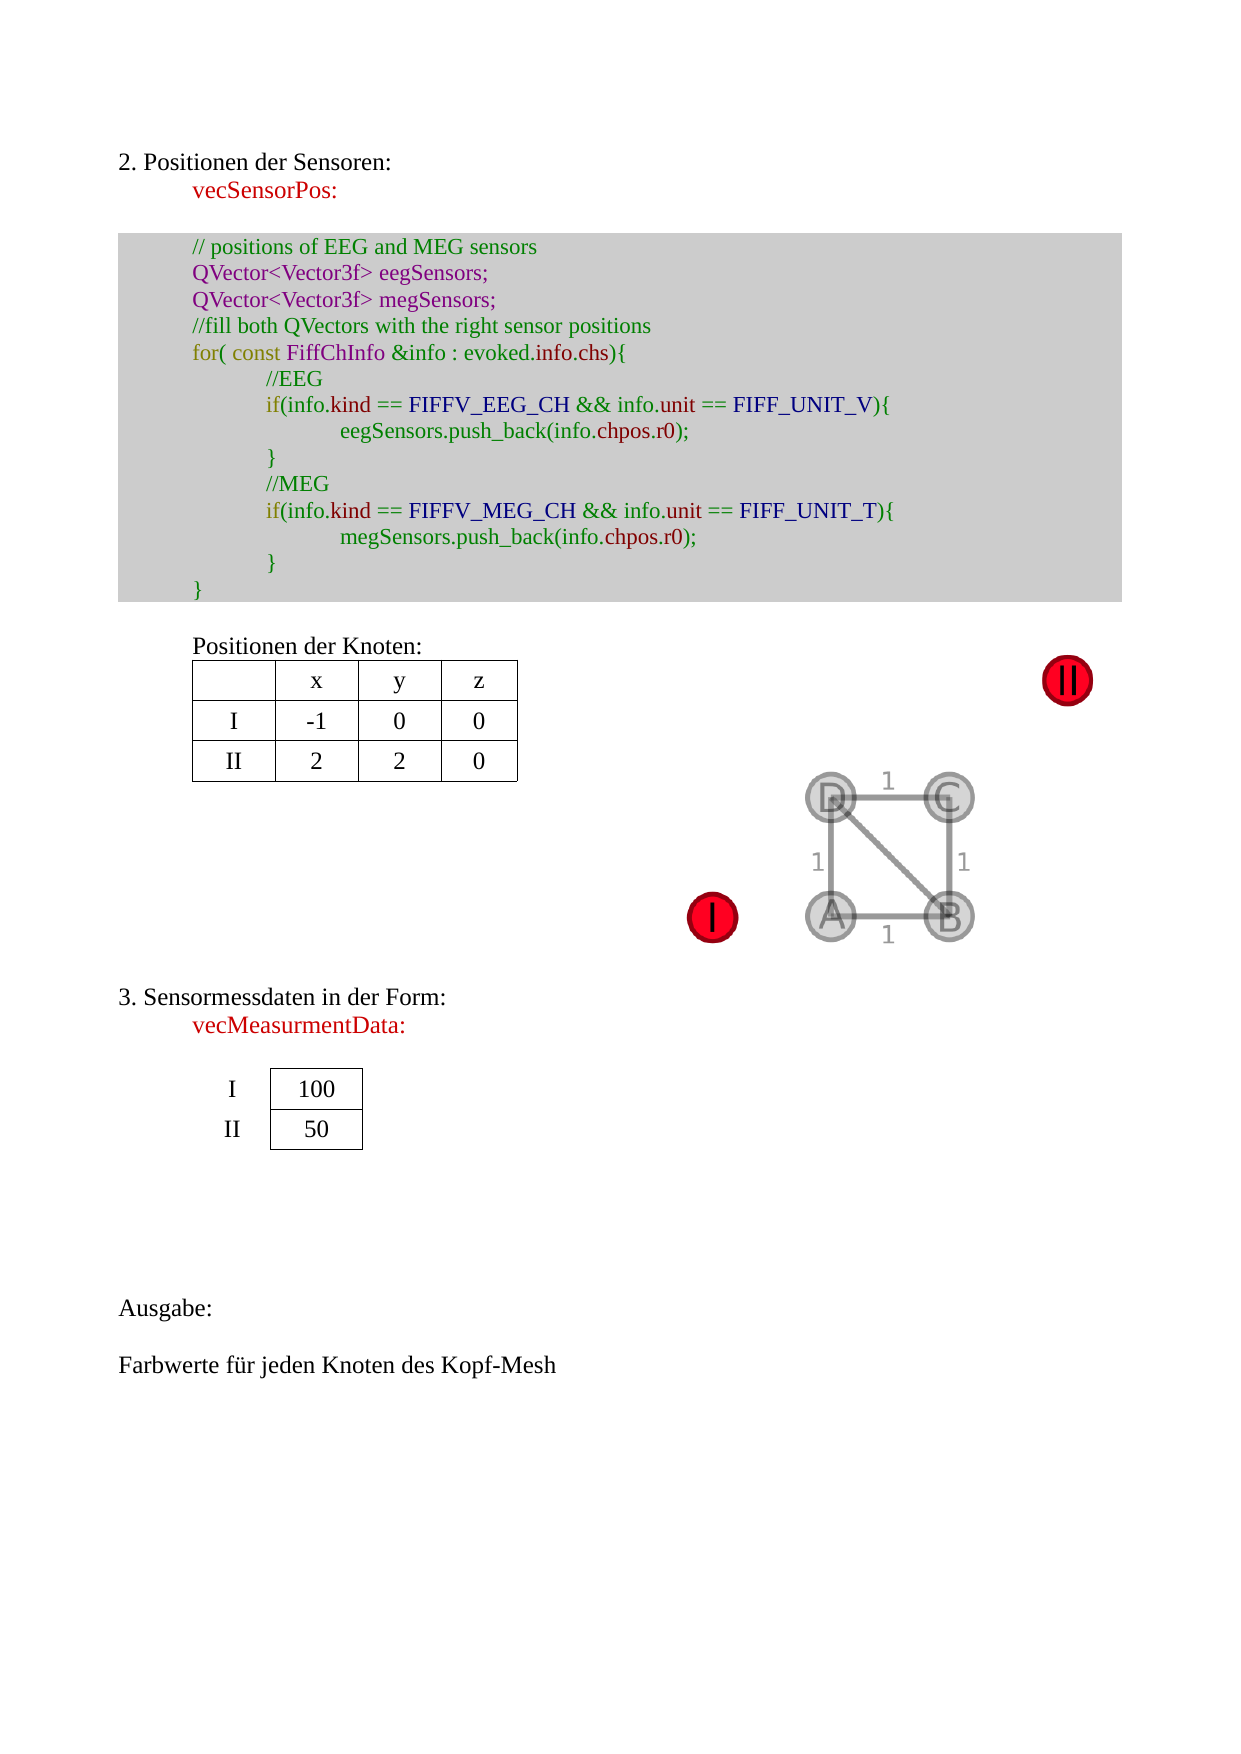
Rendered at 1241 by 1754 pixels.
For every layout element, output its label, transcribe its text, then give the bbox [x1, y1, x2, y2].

table_cell I [193, 701, 275, 740]
table_cell II [193, 741, 275, 781]
text if(info.kind == FIFFV_MEG_CH && info.unit == FIFF_UNIT_T){ [118, 497, 1122, 523]
table_header y [359, 661, 441, 700]
table_cell 2 [276, 741, 358, 781]
text // positions of EEG and MEG sensors [118, 233, 1122, 259]
table_cell 0 [442, 741, 517, 781]
text QVector<Vector3f> megSensors; [118, 286, 1122, 312]
text 3. Sensormessdaten in der Form: [118, 982, 1122, 1011]
table_cell -1 [276, 701, 358, 740]
text 2. Positionen der Sensoren: [118, 147, 1122, 176]
text } [118, 576, 1122, 602]
table_header [193, 661, 275, 700]
table_header x [276, 661, 358, 700]
text vecSensorPos: [118, 176, 1122, 204]
text Positionen der Knoten: [118, 631, 1122, 659]
text //MEG [118, 470, 1122, 497]
text vecMeasurmentData: [118, 1011, 1122, 1039]
table_cell 0 [442, 701, 517, 740]
table_header z [442, 661, 517, 700]
text //fill both QVectors with the right sensor positions [118, 312, 1122, 338]
picture [675, 649, 1100, 950]
text Ausgabe: [118, 1293, 1122, 1321]
table_cell II [194, 1109, 270, 1149]
text for( const FiffChInfo &info : evoked.info.chs){ [118, 338, 1122, 365]
table_header I [194, 1068, 270, 1108]
text if(info.kind == FIFFV_EEG_CH && info.unit == FIFF_UNIT_V){ [118, 391, 1122, 418]
text eegSensors.push_back(info.chpos.r0); [118, 418, 1122, 444]
text QVector<Vector3f> eegSensors; [118, 259, 1122, 286]
text } [118, 444, 1122, 470]
text //EEG [118, 365, 1122, 391]
text Farbwerte für jeden Knoten des Kopf-Mesh [118, 1350, 1122, 1379]
text megSensors.push_back(info.chpos.r0); [118, 523, 1122, 549]
text } [118, 549, 1122, 576]
table_cell 50 [271, 1110, 362, 1149]
table_header 100 [271, 1069, 362, 1108]
table_cell 2 [359, 741, 441, 781]
table_cell 0 [359, 701, 441, 740]
